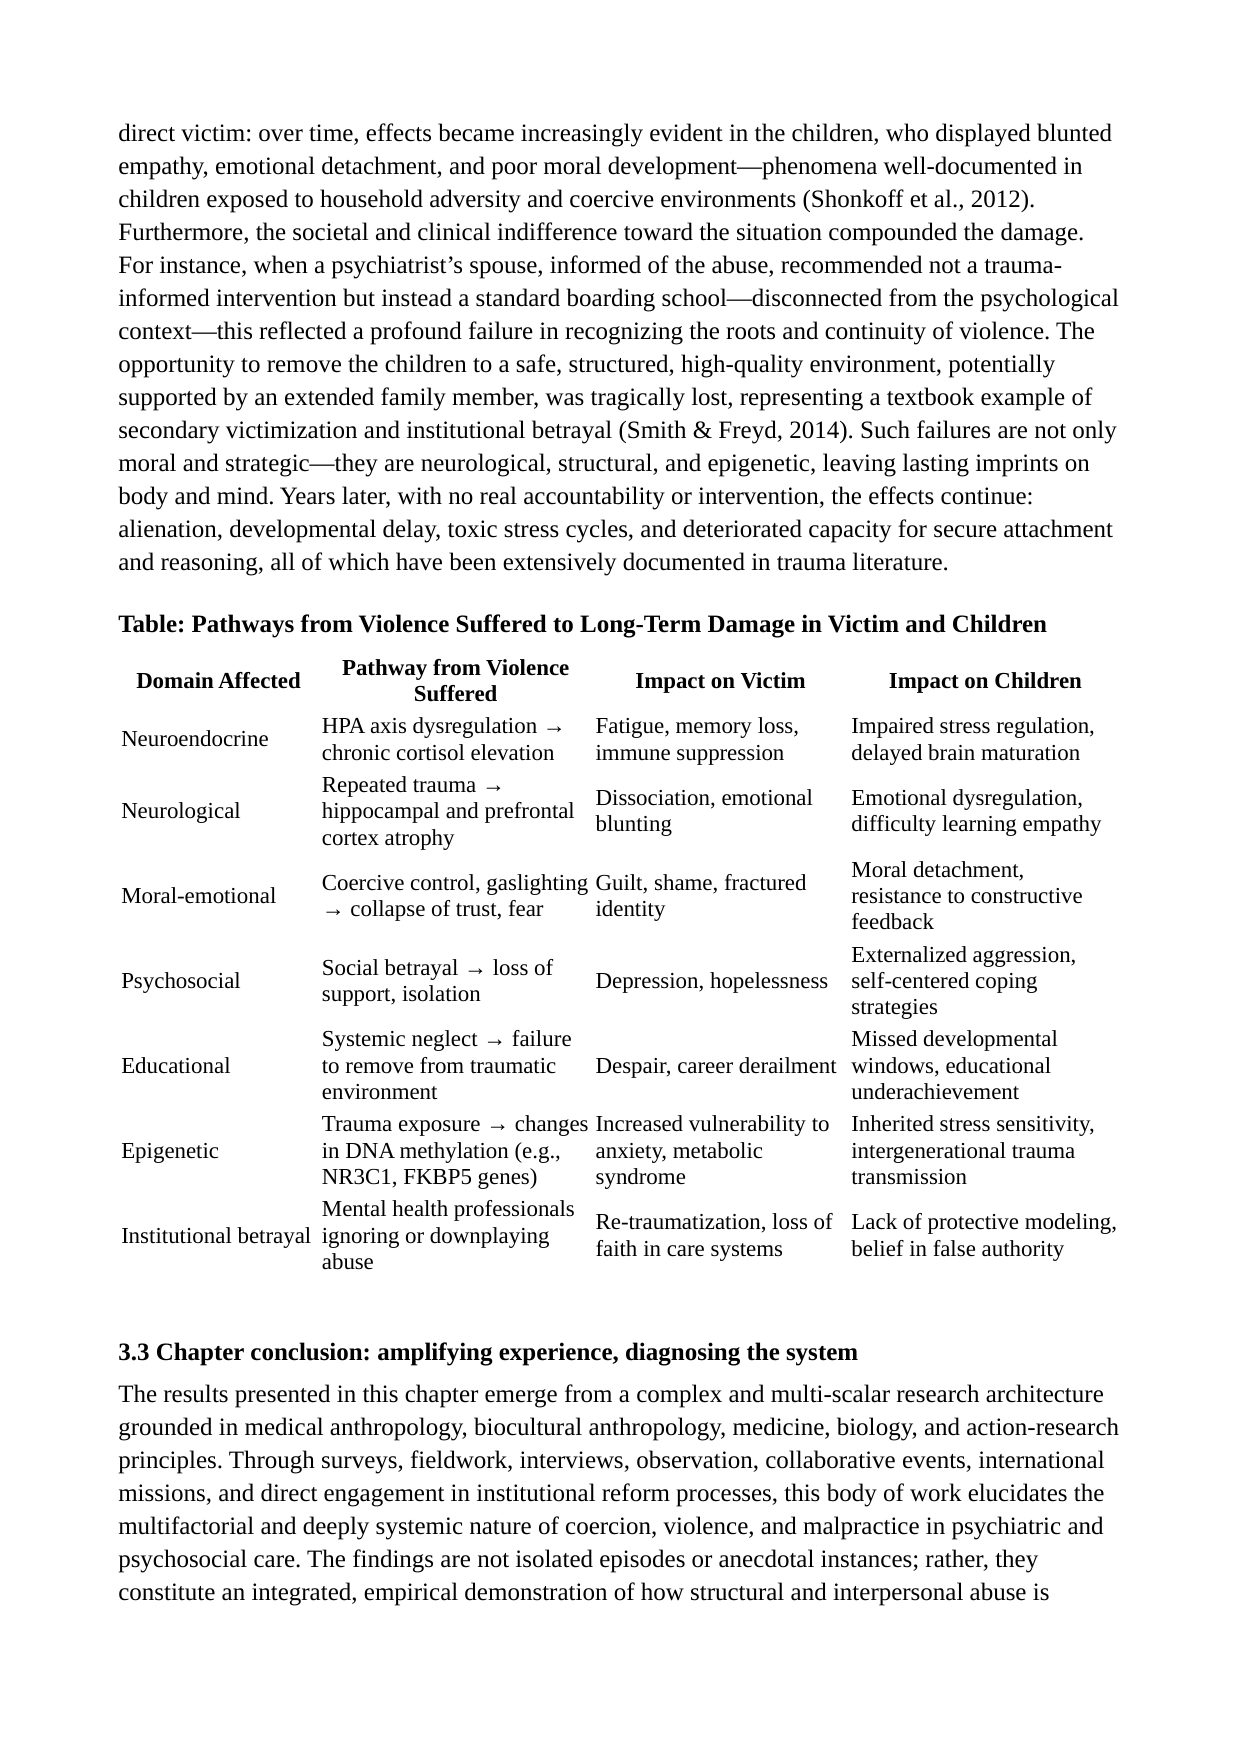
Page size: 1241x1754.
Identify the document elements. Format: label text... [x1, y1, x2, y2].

table_cell Systemic neglect → failure to remove from traumatic environment [319, 1023, 592, 1107]
table_header Impact on Victim [593, 651, 848, 709]
table_header Pathway from Violence Suffered [319, 651, 592, 709]
subtitle 3.3 Chapter conclusion: amplifying experience, diagnosing the system [118, 1337, 1122, 1366]
table_cell Impaired stress regulation, delayed brain maturation [848, 709, 1122, 768]
table_cell Fatigue, memory loss, immune suppression [593, 709, 848, 768]
table_cell Depression, hopelessness [593, 938, 848, 1023]
table_cell Dissociation, emotional blunting [593, 768, 848, 853]
table_cell Institutional betrayal [118, 1193, 319, 1277]
table_cell Despair, career derailment [593, 1023, 848, 1107]
table_header Impact on Children [848, 651, 1122, 709]
table_cell Trauma exposure → changes in DNA methylation (e.g., NR3C1, FKBP5 genes) [319, 1108, 592, 1192]
table_cell Epigenetic [118, 1108, 319, 1192]
table_cell Inherited stress sensitivity, intergenerational trauma transmission [848, 1108, 1122, 1192]
table_cell Coercive control, gaslighting → collapse of trust, fear [319, 853, 592, 938]
table_cell Psychosocial [118, 938, 319, 1023]
table_cell Neuroendocrine [118, 709, 319, 768]
table_cell Neurological [118, 768, 319, 853]
table_cell Externalized aggression, self-centered coping strategies [848, 938, 1122, 1023]
table_cell Moral detachment, resistance to constructive feedback [848, 853, 1122, 938]
text direct victim: over time, effects became increasingly evident in the children, who displayed blunted empathy, emotional detachment, and poor moral development—phenomena well-documented in children exposed to household adversity and coercive environments (Shonkoff et al., 2012). Furthermore, the societal and clinical indifference toward the situation compounded the damage. For instance, when a psychiatrist’s spouse, informed of the abuse, recommended not a trauma-informed intervention but instead a standard boarding school—disconnected from the psychological context—this reflected a profound failure in recognizing the roots and continuity of violence. The opportunity to remove the children to a safe, structured, high-quality environment, potentially supported by an extended family member, was tragically lost, representing a textbook example of secondary victimization and institutional betrayal (Smith & Freyd, 2014). Such failures are not only moral and strategic—they are neurological, structural, and epigenetic, leaving lasting imprints on body and mind. Years later, with no real accountability or intervention, the effects continue: alienation, developmental delay, toxic stress cycles, and deteriorated capacity for secure attachment and reasoning, all of which have been extensively documented in trauma literature. [118, 118, 1122, 576]
table_cell Social betrayal → loss of support, isolation [319, 938, 592, 1023]
table_cell Repeated trauma → hippocampal and prefrontal cortex atrophy [319, 768, 592, 853]
table_cell Mental health professionals ignoring or downplaying abuse [319, 1193, 592, 1277]
table_cell Guilt, shame, fractured identity [593, 853, 848, 938]
table_cell Missed developmental windows, educational underachievement [848, 1023, 1122, 1107]
table_cell HPA axis dysregulation → chronic cortisol elevation [319, 709, 592, 768]
table_cell Educational [118, 1023, 319, 1107]
table_cell Moral-emotional [118, 853, 319, 938]
text The results presented in this chapter emerge from a complex and multi-scalar research architecture grounded in medical anthropology, biocultural anthropology, medicine, biology, and action-research principles. Through surveys, fieldwork, interviews, observation, collaborative events, international missions, and direct engagement in institutional reform processes, this body of work elucidates the multifactorial and deeply systemic nature of coercion, violence, and malpractice in psychiatric and psychosocial care. The findings are not isolated episodes or anecdotal instances; rather, they constitute an integrated, empirical demonstration of how structural and interpersonal abuse is [118, 1379, 1122, 1606]
table_cell Re-traumatization, loss of faith in care systems [593, 1193, 848, 1277]
table_cell Increased vulnerability to anxiety, metabolic syndrome [593, 1108, 848, 1192]
table_header Domain Affected [118, 651, 319, 709]
table_cell Lack of protective modeling, belief in false authority [848, 1193, 1122, 1277]
table_cell Emotional dysregulation, difficulty learning empathy [848, 768, 1122, 853]
subtitle Table: Pathways from Violence Suffered to Long-Term Damage in Victim and Children [118, 609, 1122, 638]
